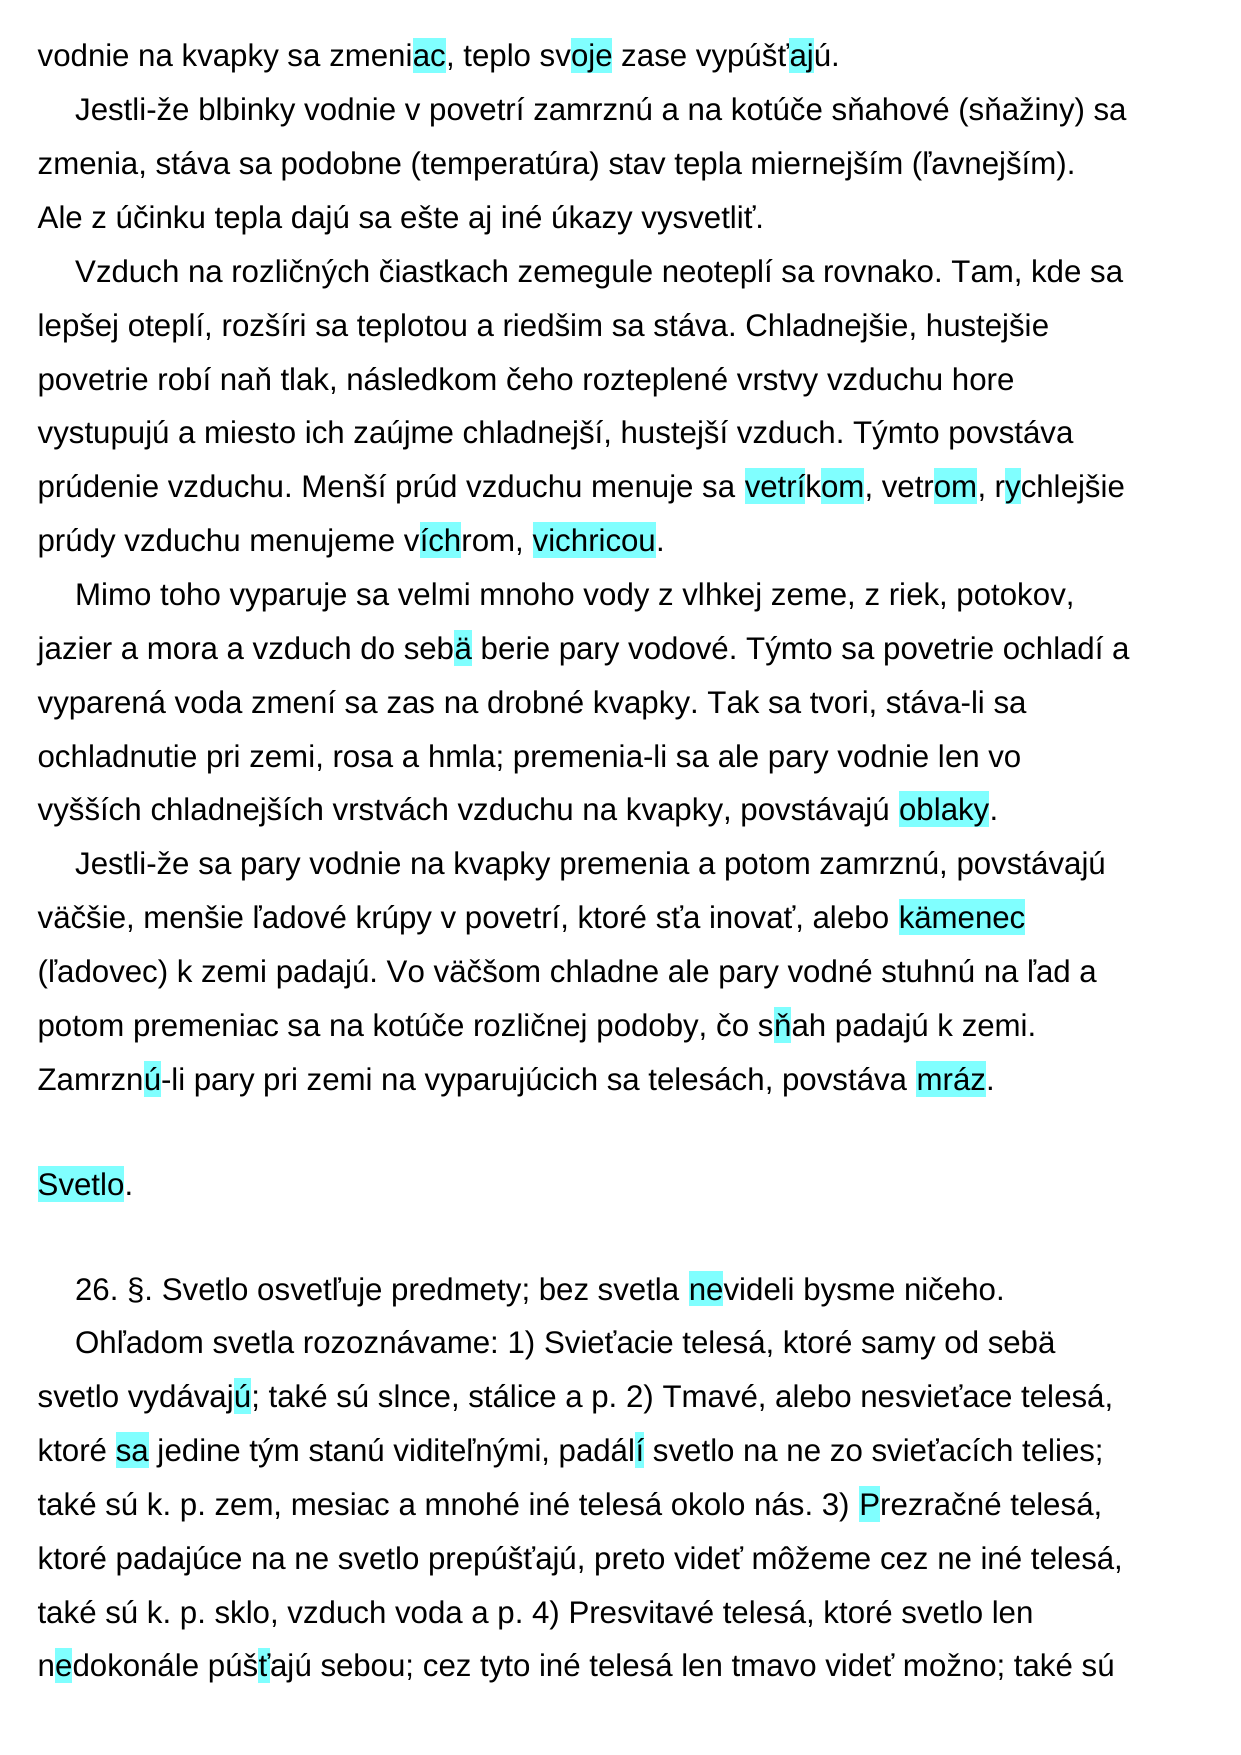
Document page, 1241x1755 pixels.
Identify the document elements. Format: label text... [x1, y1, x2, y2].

text Ale z účinku tepla dajú sa ešte aj iné úkazy vysvetliť. [37, 199, 1130, 235]
text Mimo toho vyparuje sa velmi mnoho vody z vlhkej zeme, z riek, potokov, jazier a mora a vzduch do sebä berie pary vodové. Týmto sa povetrie ochladí a vyparená voda zmení sa zas na drobné kvapky. Tak sa tvori, stáva-li sa ochladnutie pri zemi, rosa a hmla; premenia-li sa ale pary vodnie len vo vyšších chladnejších vrstvách vzduchu na kvapky, povstávajú oblaky. [37, 576, 1130, 827]
text Jestli-že sa pary vodnie na kvapky premenia a potom zamrznú, povstávajú väčšie, menšie ľadové krúpy v povetrí, ktoré sťa inovať, alebo kämenec (ľadovec) k zemi padajú. Vo väčšom chladne ale pary vodné stuhnú na ľad a potom premeniac sa na kotúče rozličnej podoby, čo sňah pa­dajú k zemi. Zamrznú-li pary pri zemi na vyparujúcich sa telesách, povstáva mráz. [37, 845, 1130, 1097]
text Ohľadom svetla rozoznávame: 1) Svieťacie telesá, ktoré samy od sebä svetlo vydávajú; také sú slnce, stálice a p. 2) Tmavé, alebo nesvieťace telesá, ktoré sa jedine tým stanú viditeľnými, padálí svetlo na ne zo svieťacích telies; také sú k. p. zem, mesiac a mnohé iné telesá okolo nás. 3) Prezračné telesá, ktoré padajúce na ne svetlo prepúšťajú, preto videť môžeme cez ne iné telesá, také sú k. p. sklo, vzduch voda a p. 4) Presvitavé telesá, ktoré svetlo len nedokonále púšťajú sebou; cez tyto iné telesá len tmavo videť možno; také sú [37, 1324, 1130, 1683]
text Vzduch na rozličných čiastkach zemegule neoteplí sa rovnako. Tam, kde sa lepšej oteplí, rozšíri sa teplotou a riedšim sa stáva. Chladnejšie, hustejšie povetrie robí naň tlak, následkom čeho rozteplené vrstvy vzduchu hore vystupujú a miesto ich zaújme chladnejší, hustejší vzduch. Týmto povstáva prúdenie vzduchu. Menší prúd vzduchu menuje sa vetrí­kom, vetrom, rychlejšie prúdy vzduchu menujeme víchrom, vichricou. [37, 253, 1130, 558]
text 26. §. Svetlo osvetľuje predmety; bez svetla ne­videli bysme ničeho. [37, 1271, 1130, 1306]
subtitle Svetlo. [37, 1166, 1130, 1202]
text vodnie na kvapky sa zmeniac, teplo svoje zase vypúšťajú. [37, 37, 1130, 73]
text Jestli-že blbinky vodnie v povetrí zamrznú a na kotúče sňahové (sňažiny) sa zmenia, stáva sa podobne (temperatúra) stav tepla miernejším (ľavnejším). [37, 91, 1130, 181]
